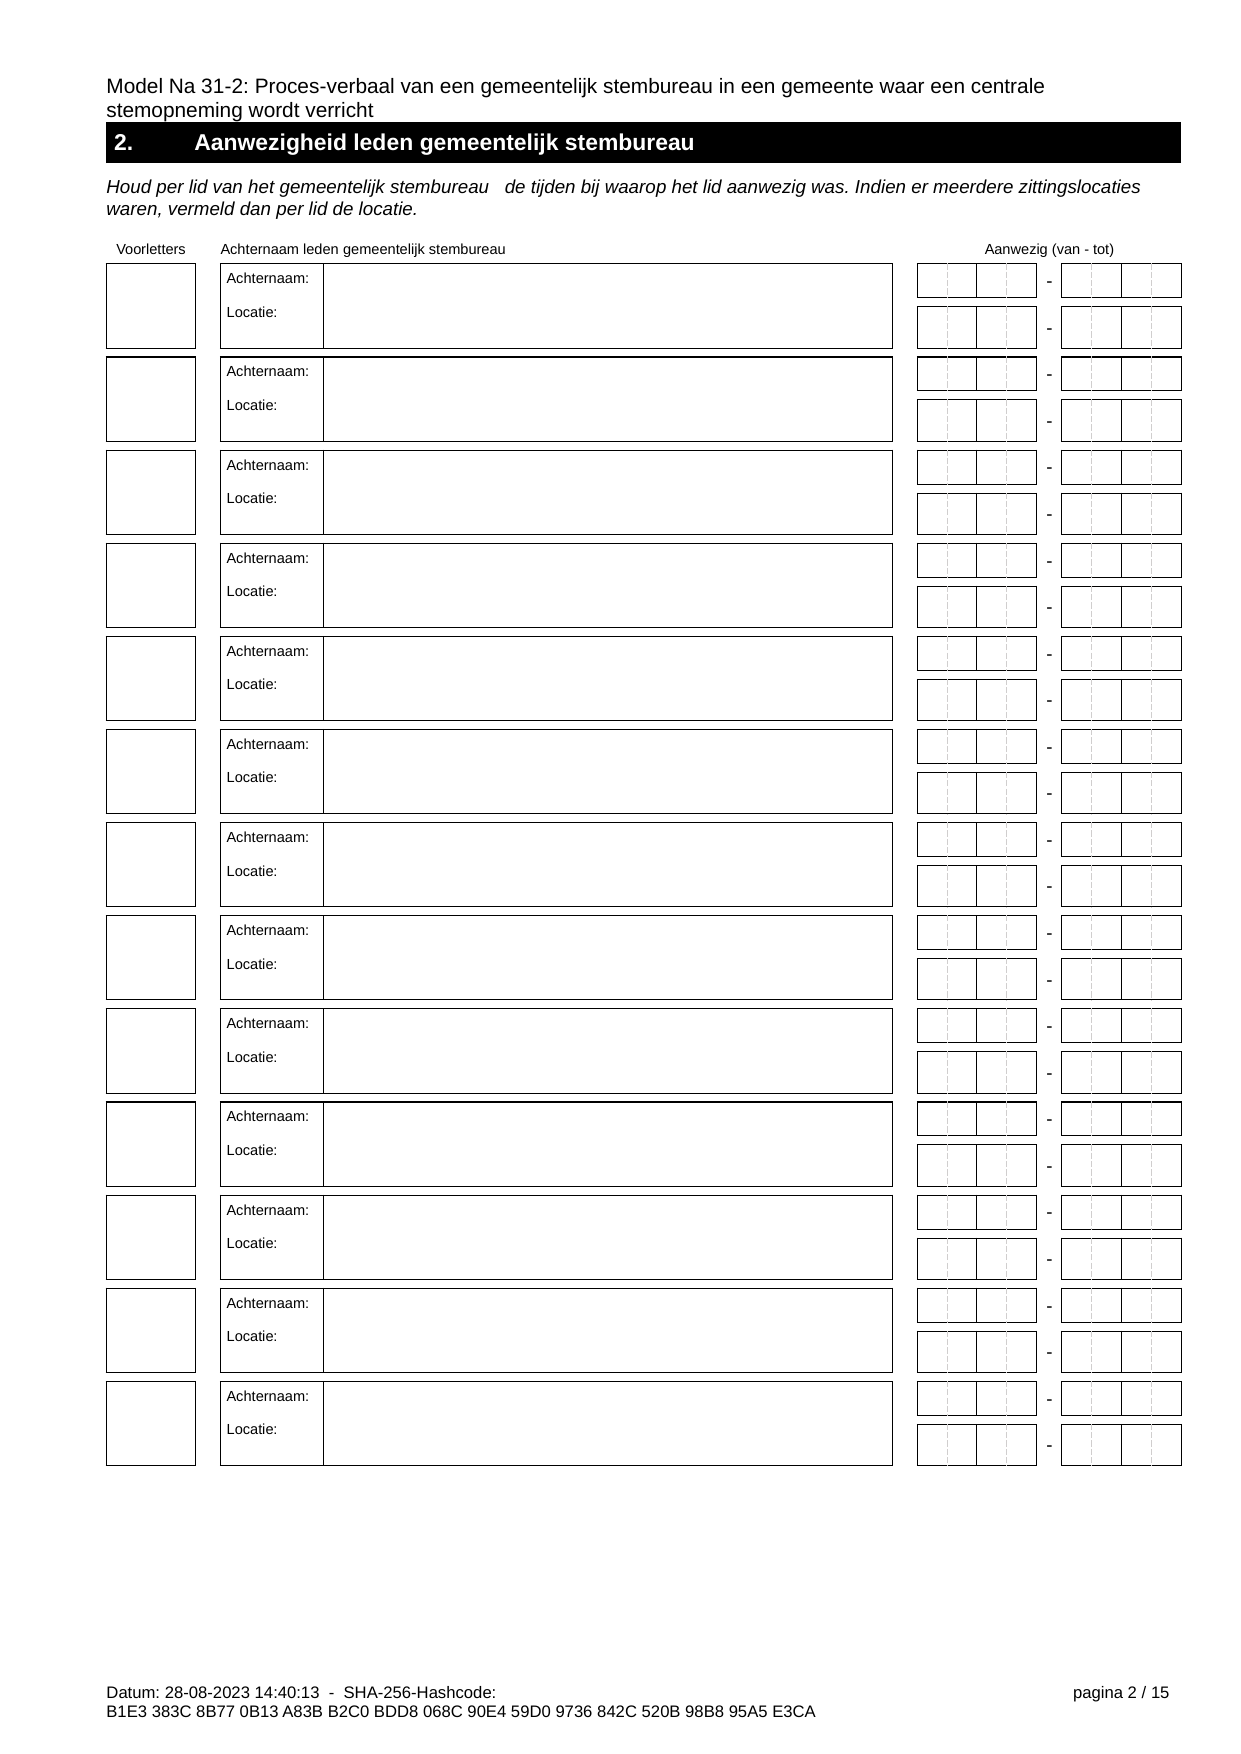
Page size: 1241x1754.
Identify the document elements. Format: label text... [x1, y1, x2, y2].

table_cell [196, 1381, 220, 1465]
table_cell [1007, 1382, 1036, 1415]
table_cell [947, 1009, 976, 1042]
table_cell [106, 999, 1182, 1008]
table_cell [324, 544, 892, 627]
table_cell [1122, 451, 1151, 483]
table_cell [1062, 358, 1091, 390]
table_cell [1122, 637, 1151, 670]
table_cell [1122, 680, 1151, 720]
table_cell [1091, 1052, 1121, 1092]
table_cell [1122, 358, 1151, 390]
table_cell [106, 441, 1182, 449]
table_cell [1122, 1052, 1151, 1092]
table_cell [918, 1382, 947, 1415]
table_cell [1007, 400, 1036, 441]
table_cell [1091, 264, 1121, 297]
table_cell [1151, 680, 1181, 720]
table_cell [1091, 400, 1121, 441]
table_cell - [917, 763, 1182, 772]
table_cell Achternaam: Locatie: [221, 637, 323, 720]
table_cell [1091, 637, 1121, 670]
table_cell [1062, 1239, 1091, 1279]
table_cell [977, 1145, 1007, 1186]
table_cell [1007, 730, 1036, 763]
table_cell [1091, 1009, 1121, 1042]
table_cell [196, 729, 220, 813]
table_cell [106, 1465, 1182, 1474]
table_cell [1151, 1145, 1181, 1186]
table_cell [1151, 1052, 1181, 1092]
table_cell [1091, 1425, 1121, 1465]
table_cell [1151, 823, 1181, 856]
table_cell [1091, 773, 1121, 813]
table_cell - [1037, 306, 1061, 347]
table_cell [1007, 1289, 1036, 1322]
table_cell [918, 451, 947, 483]
table_cell [1062, 773, 1091, 813]
table_cell - [917, 949, 1182, 958]
table_cell [324, 264, 892, 347]
table_cell [947, 1145, 976, 1186]
table_cell [1091, 730, 1121, 763]
table_cell - [917, 1415, 1182, 1424]
table_cell Achternaam: Locatie: [221, 1196, 323, 1279]
table_cell [918, 730, 947, 763]
table_cell [1122, 823, 1151, 856]
table_cell [1091, 916, 1121, 949]
table_cell - [1037, 772, 1061, 813]
table_cell [106, 1186, 1182, 1194]
table_cell [1151, 1009, 1181, 1042]
table_cell [918, 1289, 947, 1322]
table_cell [1062, 451, 1091, 483]
table_cell [977, 587, 1007, 627]
table_cell [1062, 400, 1091, 441]
table_cell Achternaam: Locatie: [221, 823, 323, 906]
table_cell - [1037, 958, 1061, 999]
table_cell [1062, 680, 1091, 720]
table_cell - [1037, 1288, 1061, 1322]
table_cell [947, 1196, 976, 1228]
table_cell [918, 680, 947, 720]
table_cell [918, 544, 947, 577]
table_cell [1122, 773, 1151, 813]
table_cell - [917, 856, 1182, 865]
table_cell [918, 358, 947, 390]
table_cell [918, 494, 947, 534]
table_cell [977, 730, 1007, 763]
table_cell - [917, 484, 1182, 492]
table_cell [1151, 400, 1181, 441]
table_cell [106, 534, 1182, 543]
table_cell [1122, 1289, 1151, 1322]
table_cell Achternaam: Locatie: [221, 1103, 323, 1186]
table_header Voorletters [106, 241, 196, 263]
table_cell [1007, 1103, 1036, 1135]
table_cell [324, 1009, 892, 1092]
table_cell [977, 959, 1007, 999]
table_cell [977, 400, 1007, 441]
table_cell [196, 1195, 220, 1279]
table_cell [1062, 637, 1091, 670]
table_cell [977, 358, 1007, 390]
table_cell [107, 637, 195, 720]
table_cell [918, 773, 947, 813]
table_cell [107, 1009, 195, 1092]
table_cell [1091, 823, 1121, 856]
table_cell [107, 358, 195, 441]
table_cell [1007, 959, 1036, 999]
table_cell - [1037, 1195, 1061, 1228]
table_cell [947, 773, 976, 813]
table_cell Achternaam: Locatie: [221, 1289, 323, 1372]
table_cell [918, 587, 947, 627]
table_cell [106, 720, 1182, 729]
table_cell [977, 823, 1007, 856]
table_cell [977, 544, 1007, 577]
table_cell [893, 1288, 917, 1372]
table_cell [1062, 1382, 1091, 1415]
table_cell [1062, 587, 1091, 627]
table_cell [1062, 1103, 1091, 1135]
table_header [196, 241, 220, 263]
table_cell Achternaam: Locatie: [221, 264, 323, 347]
table_cell [196, 1288, 220, 1372]
table_cell - [1037, 1144, 1061, 1186]
table_cell [1091, 1196, 1121, 1228]
table_cell [918, 1425, 947, 1465]
table_cell [1151, 307, 1181, 347]
table_cell Achternaam: Locatie: [221, 730, 323, 813]
table_cell [1122, 1239, 1151, 1279]
table_cell [1007, 1332, 1036, 1372]
table_cell [1007, 823, 1036, 856]
table_cell [196, 263, 220, 347]
table_cell [1091, 1289, 1121, 1322]
table_cell [977, 1382, 1007, 1415]
table_cell - [1037, 1051, 1061, 1092]
table_cell [1151, 1103, 1181, 1135]
table_cell - [917, 297, 1182, 306]
table_cell [196, 356, 220, 441]
table_cell [893, 543, 917, 627]
table_cell [947, 1425, 976, 1465]
table_cell [947, 264, 976, 297]
table_cell [196, 915, 220, 999]
table_cell [1007, 358, 1036, 390]
table_cell [196, 822, 220, 906]
table_cell [977, 1289, 1007, 1322]
table_cell [1091, 1103, 1121, 1135]
table_cell - [1037, 356, 1061, 390]
table_cell [1091, 959, 1121, 999]
table_cell [107, 264, 195, 347]
table_cell - [917, 1042, 1182, 1051]
table_cell - [1037, 399, 1061, 441]
table_cell [1007, 1196, 1036, 1228]
table_cell [1091, 494, 1121, 534]
table_cell [918, 1009, 947, 1042]
table_cell [977, 1196, 1007, 1228]
table_cell [1062, 866, 1091, 906]
table_cell [1062, 1425, 1091, 1465]
table_cell [1091, 680, 1121, 720]
table_cell [107, 1382, 195, 1465]
table_cell [1062, 1332, 1091, 1372]
table_cell - [917, 1135, 1182, 1144]
table_cell [1151, 916, 1181, 949]
table_cell [324, 1382, 892, 1465]
table_header Achternaam leden gemeentelijk stembureau [220, 241, 892, 263]
table_cell [1091, 1145, 1121, 1186]
table_cell [1122, 264, 1151, 297]
table_cell [1007, 637, 1036, 670]
table_cell [947, 680, 976, 720]
table_cell [1091, 866, 1121, 906]
table_cell [1091, 544, 1121, 577]
table_cell [893, 915, 917, 999]
table_cell [947, 494, 976, 534]
table_cell [918, 866, 947, 906]
table_cell [977, 1332, 1007, 1372]
table_cell [918, 1196, 947, 1228]
table_cell [893, 1381, 917, 1465]
table_cell - [1037, 1424, 1061, 1465]
table_cell [947, 1052, 976, 1092]
table_cell [1007, 264, 1036, 297]
table_cell Achternaam: Locatie: [221, 358, 323, 441]
table_cell [918, 959, 947, 999]
text Houd per lid van het gemeentelijk stembureau de tijden bij waarop het lid aanwezig was. Indien er meerdere zittingslocaties waren, vermeld dan per lid de locatie. [106, 176, 1181, 219]
table_cell [1007, 866, 1036, 906]
table_cell [1122, 730, 1151, 763]
table_cell - [917, 577, 1182, 586]
table_cell [918, 1052, 947, 1092]
table_cell [918, 916, 947, 949]
table_cell [106, 906, 1182, 915]
table_cell [1007, 587, 1036, 627]
table_cell [1122, 1196, 1151, 1228]
table_cell [918, 1103, 947, 1135]
table_cell [1062, 307, 1091, 347]
table_cell [977, 1103, 1007, 1135]
table_cell [1091, 1332, 1121, 1372]
table_cell [893, 822, 917, 906]
table_cell [196, 636, 220, 720]
table_cell [107, 916, 195, 999]
table_cell [977, 680, 1007, 720]
table_cell [893, 636, 917, 720]
table_cell [918, 1332, 947, 1372]
table_cell [947, 730, 976, 763]
table_cell [106, 348, 1182, 356]
table_cell [977, 307, 1007, 347]
table_cell [947, 866, 976, 906]
table_cell [977, 1009, 1007, 1042]
table_cell [1151, 773, 1181, 813]
table_cell [1122, 1332, 1151, 1372]
table_cell [1091, 307, 1121, 347]
table_cell [1062, 1009, 1091, 1042]
table_cell [947, 1239, 976, 1279]
table_cell [1007, 544, 1036, 577]
table_cell [1122, 1009, 1151, 1042]
table_cell [1122, 959, 1151, 999]
table_cell [1062, 916, 1091, 949]
table_cell - [1037, 450, 1061, 483]
table_cell [947, 358, 976, 390]
table_cell [1062, 1145, 1091, 1186]
table_cell - [1037, 1238, 1061, 1279]
table_cell [1062, 1289, 1091, 1322]
table_cell [1151, 494, 1181, 534]
table_cell [1007, 773, 1036, 813]
table_cell - [917, 1322, 1182, 1331]
table_cell - [1037, 822, 1061, 856]
table_cell [196, 543, 220, 627]
table_cell [324, 451, 892, 534]
table_cell [1122, 916, 1151, 949]
table_cell [324, 1196, 892, 1279]
table_cell [1062, 823, 1091, 856]
table_cell [1151, 637, 1181, 670]
table_cell - [917, 670, 1182, 679]
table_cell [947, 1103, 976, 1135]
table_cell [918, 400, 947, 441]
table_cell [1122, 587, 1151, 627]
table_cell [1151, 1425, 1181, 1465]
table_cell [1122, 866, 1151, 906]
table_cell [1062, 264, 1091, 297]
table_cell [324, 823, 892, 906]
subtitle Aanwezigheid leden gemeentelijk stembureau [111, 127, 1177, 159]
table_cell - [1037, 586, 1061, 627]
table_cell [947, 1332, 976, 1372]
table_cell [977, 916, 1007, 949]
table_cell [324, 1103, 892, 1186]
table_cell [1151, 1382, 1181, 1415]
table_cell [107, 1289, 195, 1372]
table_cell [918, 1239, 947, 1279]
table_cell [196, 1008, 220, 1092]
table_cell [977, 494, 1007, 534]
table_cell [1151, 1239, 1181, 1279]
table_cell [1151, 358, 1181, 390]
table_cell [977, 637, 1007, 670]
table_cell [1007, 1145, 1036, 1186]
table_cell [107, 1103, 195, 1186]
table_cell [918, 823, 947, 856]
table_cell [947, 1382, 976, 1415]
table_cell [977, 451, 1007, 483]
table_cell [947, 959, 976, 999]
table_cell [324, 358, 892, 441]
table_cell - [917, 390, 1182, 399]
table_cell [106, 813, 1182, 822]
table_cell [977, 264, 1007, 297]
table_cell [1062, 494, 1091, 534]
table_cell [893, 1101, 917, 1186]
table_cell [324, 916, 892, 999]
table_cell - [1037, 729, 1061, 763]
table_cell [1091, 587, 1121, 627]
table_cell [107, 451, 195, 534]
table_cell [947, 637, 976, 670]
table_cell [947, 587, 976, 627]
table_cell Achternaam: Locatie: [221, 916, 323, 999]
table_cell [1151, 1289, 1181, 1322]
table_cell [1007, 680, 1036, 720]
table_cell [893, 729, 917, 813]
table_cell - [1037, 1381, 1061, 1415]
table_cell [1151, 1196, 1181, 1228]
table_cell - [1037, 1101, 1061, 1135]
table_cell [893, 263, 917, 347]
table_cell [1091, 451, 1121, 483]
table_cell [893, 1195, 917, 1279]
table_cell [977, 773, 1007, 813]
table_cell [1151, 730, 1181, 763]
table_cell [947, 307, 976, 347]
table_cell [1007, 1425, 1036, 1465]
table_cell [977, 1239, 1007, 1279]
table_cell [947, 823, 976, 856]
table_cell - [1037, 865, 1061, 906]
table_cell [1062, 1196, 1091, 1228]
table_cell Achternaam: Locatie: [221, 1382, 323, 1465]
table_cell Achternaam: Locatie: [221, 1009, 323, 1092]
table_cell [1007, 916, 1036, 949]
table_cell [977, 866, 1007, 906]
table_cell [196, 1101, 220, 1186]
table_cell - [1037, 543, 1061, 577]
table_cell [893, 1008, 917, 1092]
table_cell [107, 1196, 195, 1279]
table_cell [947, 451, 976, 483]
table_cell [1007, 307, 1036, 347]
table_cell [324, 730, 892, 813]
table_cell [1091, 1239, 1121, 1279]
table_cell [1007, 494, 1036, 534]
table_header Aanwezig (van - tot) [917, 241, 1182, 263]
table_cell [918, 1145, 947, 1186]
table_cell [947, 916, 976, 949]
table_cell [918, 264, 947, 297]
table_cell [106, 1093, 1182, 1101]
table_cell [1151, 1332, 1181, 1372]
table_cell [1007, 1009, 1036, 1042]
table_cell [947, 400, 976, 441]
table_cell [1151, 264, 1181, 297]
table_cell - [917, 1229, 1182, 1237]
table_cell [977, 1425, 1007, 1465]
table_cell [196, 450, 220, 534]
table_cell [107, 544, 195, 627]
table_cell Achternaam: Locatie: [221, 451, 323, 534]
table_cell [1122, 494, 1151, 534]
table_cell [918, 637, 947, 670]
table_cell [1007, 1052, 1036, 1092]
table_cell - [1037, 636, 1061, 670]
table_header [892, 241, 917, 263]
table_cell [1151, 544, 1181, 577]
table_cell [1062, 1052, 1091, 1092]
table_cell [1122, 307, 1151, 347]
table_cell [1062, 544, 1091, 577]
table_cell [1122, 400, 1151, 441]
table_cell [977, 1052, 1007, 1092]
table_cell - [1037, 1008, 1061, 1042]
table_cell [893, 356, 917, 441]
table_cell - [1037, 915, 1061, 949]
table_cell [1091, 1382, 1121, 1415]
table_cell [106, 1279, 1182, 1288]
table_cell - [1037, 679, 1061, 720]
table_cell [947, 544, 976, 577]
table_cell [1091, 358, 1121, 390]
table_cell [1122, 1382, 1151, 1415]
table_cell [1122, 1145, 1151, 1186]
table_cell [1062, 730, 1091, 763]
table_cell - [1037, 263, 1061, 297]
table_cell [324, 637, 892, 720]
table_cell [1122, 1103, 1151, 1135]
table_cell [324, 1289, 892, 1372]
table_cell [106, 627, 1182, 636]
table_cell [1122, 1425, 1151, 1465]
table_cell [1151, 587, 1181, 627]
table_cell [1007, 451, 1036, 483]
table_cell - [1037, 1331, 1061, 1372]
table_cell [107, 730, 195, 813]
table_cell [1151, 866, 1181, 906]
table_cell - [1037, 493, 1061, 534]
table_cell [107, 823, 195, 906]
table_cell [1122, 544, 1151, 577]
table_cell [1062, 959, 1091, 999]
table_cell [1151, 451, 1181, 483]
table_cell [1007, 1239, 1036, 1279]
table_cell Achternaam: Locatie: [221, 544, 323, 627]
table_cell [918, 307, 947, 347]
table_cell [106, 1372, 1182, 1381]
table_cell [1151, 959, 1181, 999]
table_cell [893, 450, 917, 534]
table_cell [947, 1289, 976, 1322]
